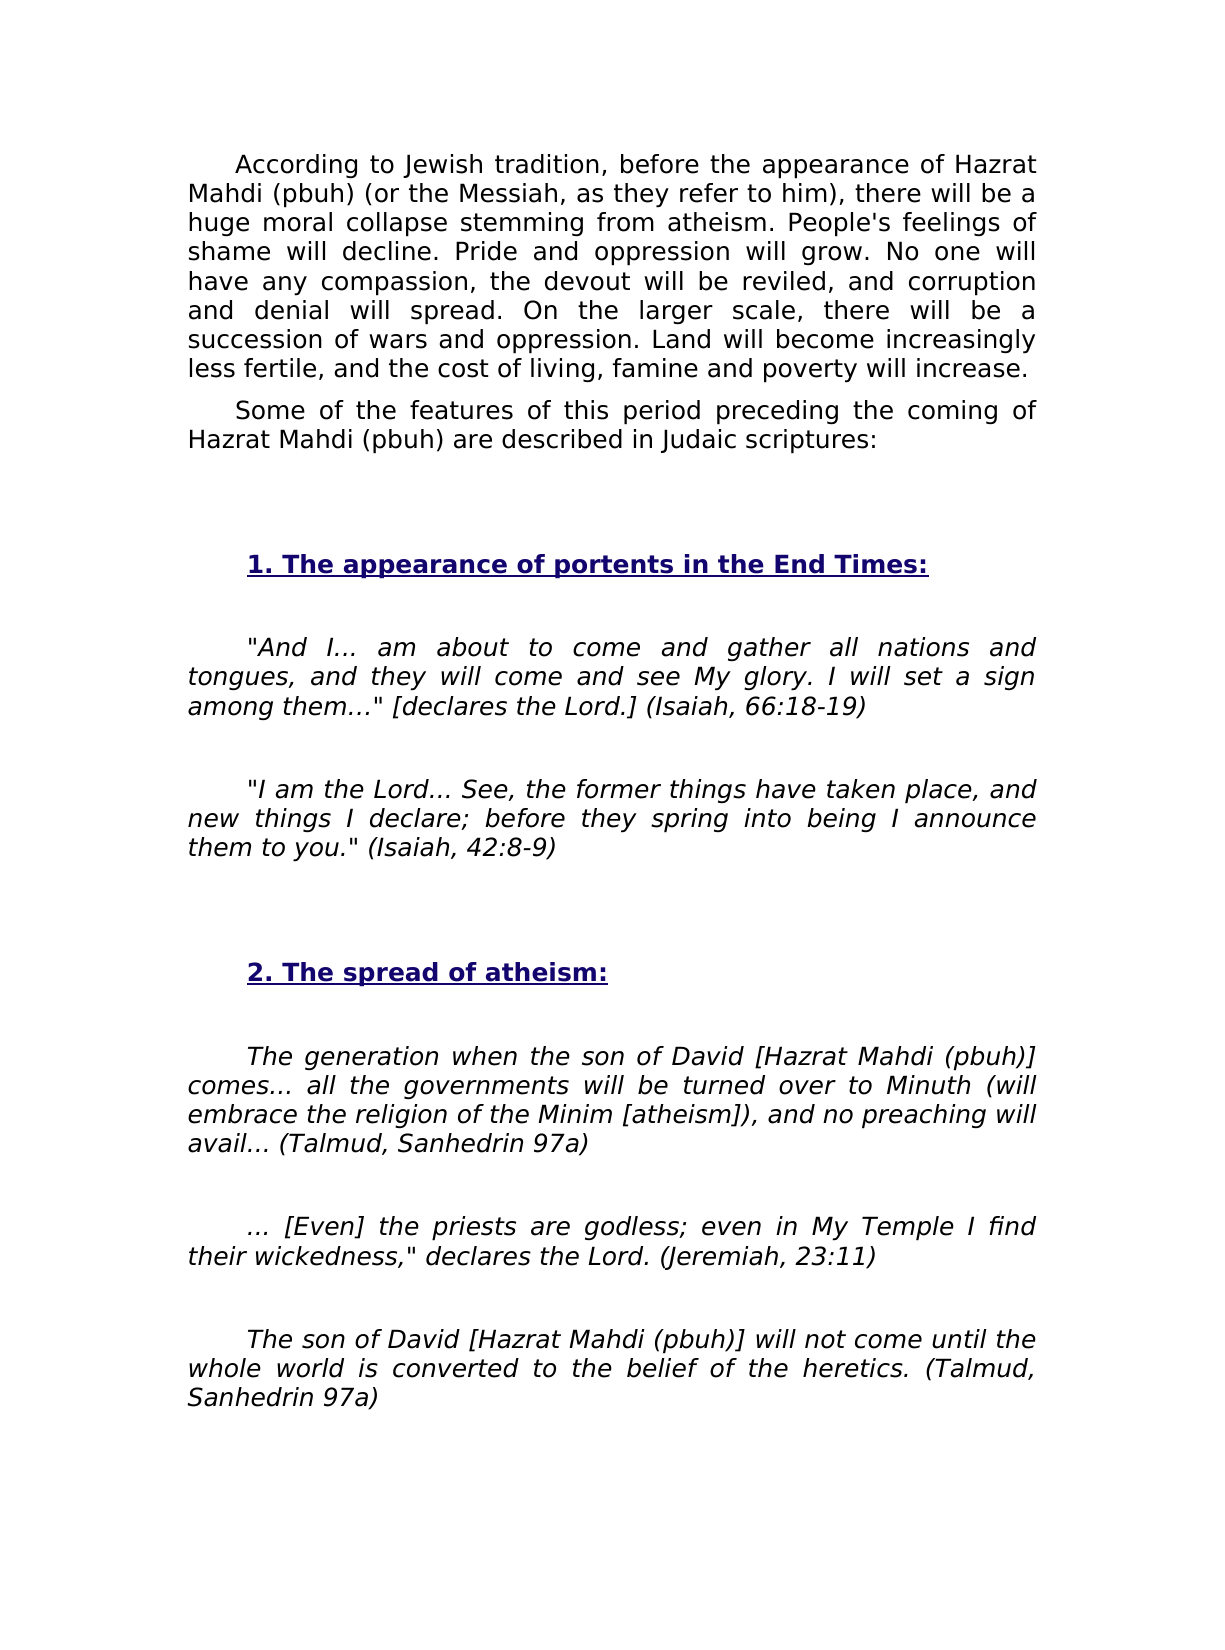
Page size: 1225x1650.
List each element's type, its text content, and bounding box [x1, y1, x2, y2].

text ... [Even] the priests are godless; even in My Temple I find their wickedness," declares the Lord. (Jeremiah, 23:11) [187, 1212, 1037, 1271]
text 2. The spread of atheism: [187, 958, 1037, 987]
text "And I... am about to come and gather all nations and tongues, and they will come and see My glory. I will set a sign among them…" [declares the Lord.] (Isaiah, 66:18-19) [187, 633, 1037, 721]
text Some of the features of this period preceding the coming of Hazrat Mahdi (pbuh) are described in Judaic scriptures: [187, 396, 1037, 454]
text "I am the Lord... See, the former things have taken place, and new things I declare; before they spring into being I announce them to you." (Isaiah, 42:8-9) [187, 775, 1037, 862]
text The generation when the son of David [Hazrat Mahdi (pbuh)] comes... all the governments will be turned over to Minuth (will embrace the religion of the Minim [atheism]), and no preaching will avail... (Talmud, Sanhedrin 97a) [187, 1042, 1037, 1158]
text 1. The appearance of portents in the End Times: [187, 550, 1037, 579]
text The son of David [Hazrat Mahdi (pbuh)] will not come until the whole world is converted to the belief of the heretics. (Talmud, Sanhedrin 97a) [187, 1325, 1037, 1412]
text According to Jewish tradition, before the appearance of Hazrat Mahdi (pbuh) (or the Messiah, as they refer to him), there will be a huge moral collapse stemming from atheism. People's feelings of shame will decline. Pride and oppression will grow. No one will have any compassion, the devout will be reviled, and corruption and denial will spread. On the larger scale, there will be a succession of wars and oppression. Land will become increasingly less fertile, and the cost of living, famine and poverty will increase. [187, 150, 1037, 383]
